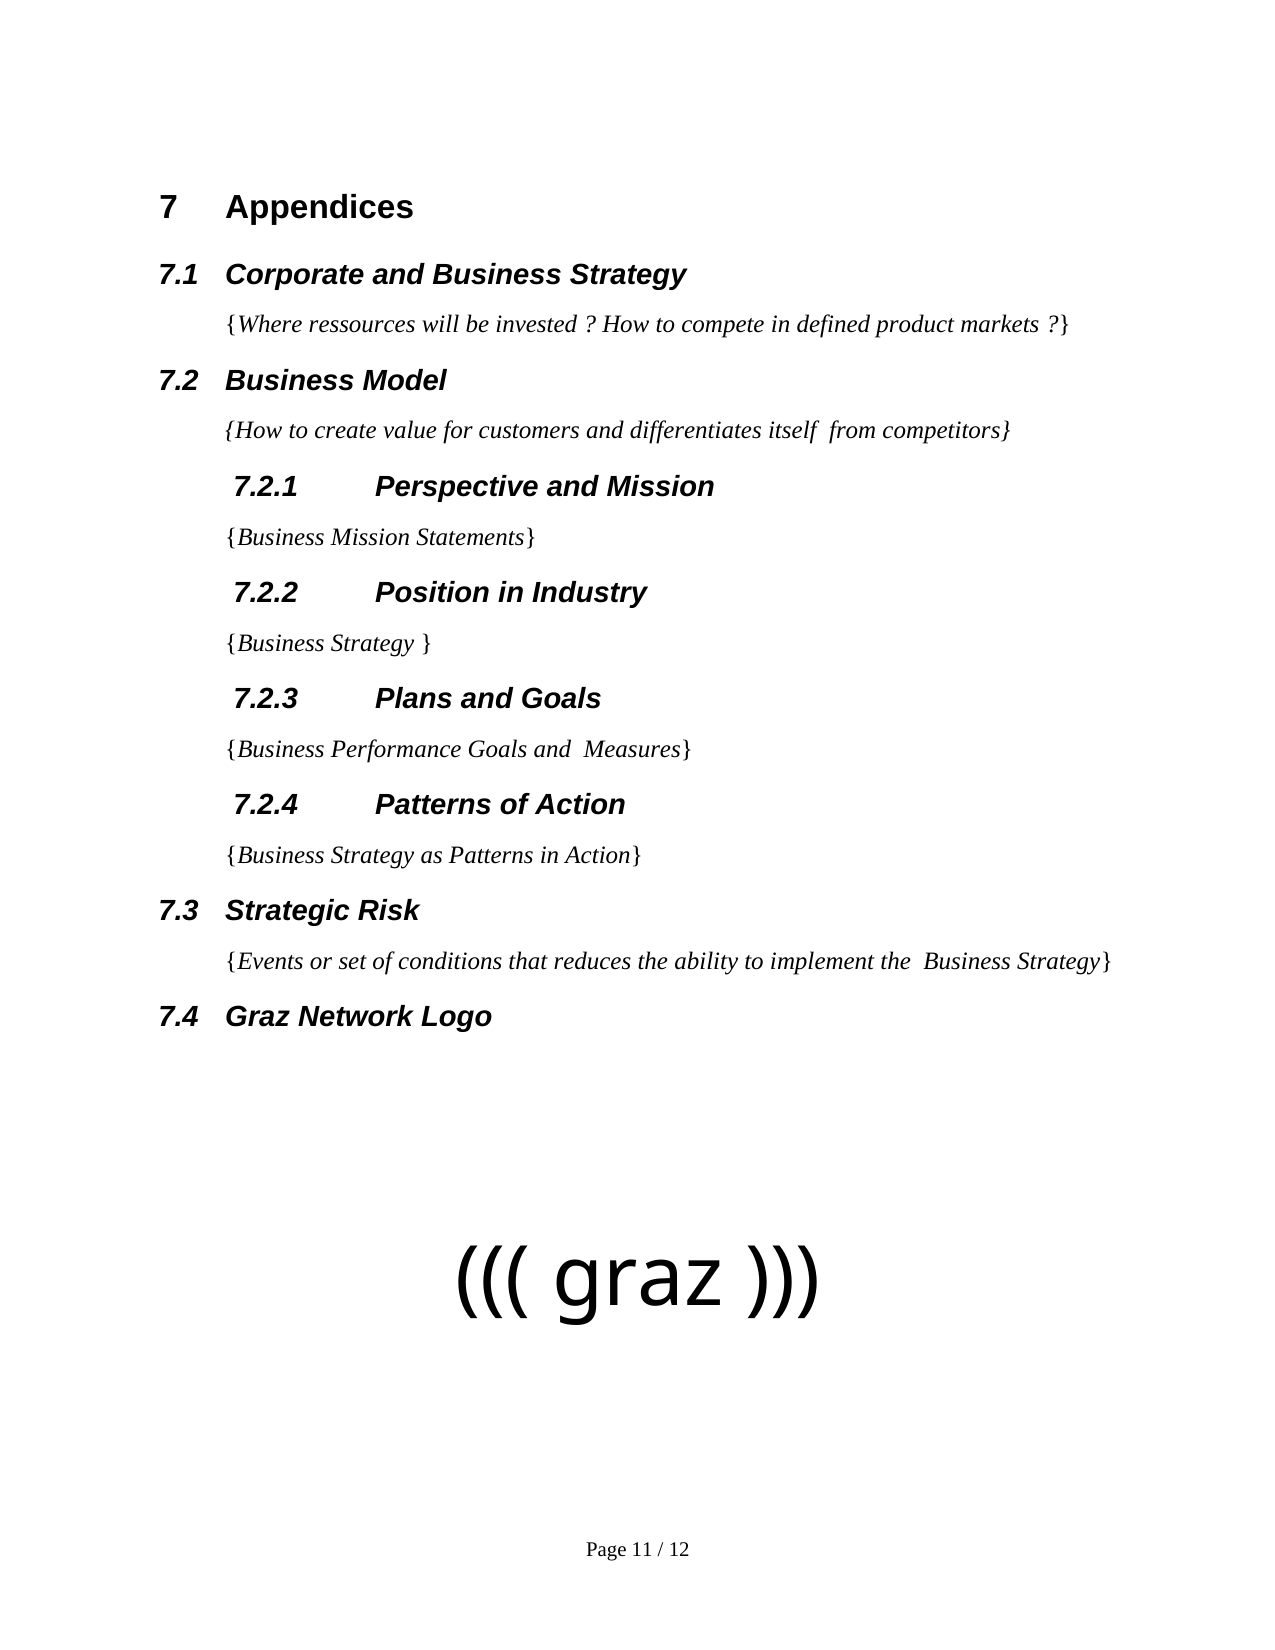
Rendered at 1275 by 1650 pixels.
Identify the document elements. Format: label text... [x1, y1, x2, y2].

subtitle Strategic Risk [150, 893, 1125, 927]
subtitle Business Model [150, 363, 1125, 397]
text {Business Strategy as Patterns in Action} [225, 840, 1125, 868]
text {Business Mission Statements} [225, 522, 1125, 550]
subtitle Plans and Goals [225, 681, 1125, 715]
text {Business Strategy } [225, 628, 1125, 656]
subtitle Patterns of Action [225, 787, 1125, 821]
subtitle Position in Industry [225, 575, 1125, 609]
text {How to create value for customers and differentiates itself from competitors} [225, 416, 1125, 444]
subtitle Perspective and Mission [225, 469, 1125, 503]
text {Business Performance Goals and Measures} [225, 734, 1125, 762]
subtitle Corporate and Business Strategy [150, 257, 1125, 291]
text {Where ressources will be invested ? How to compete in defined product markets ?} [225, 309, 1125, 338]
subtitle Graz Network Logo [150, 999, 1125, 1033]
text {Events or set of conditions that reduces the ability to implement the Business Strategy} [225, 946, 1125, 974]
text ((( graz ))) [150, 1217, 1125, 1330]
subtitle Appendices [150, 187, 1125, 226]
